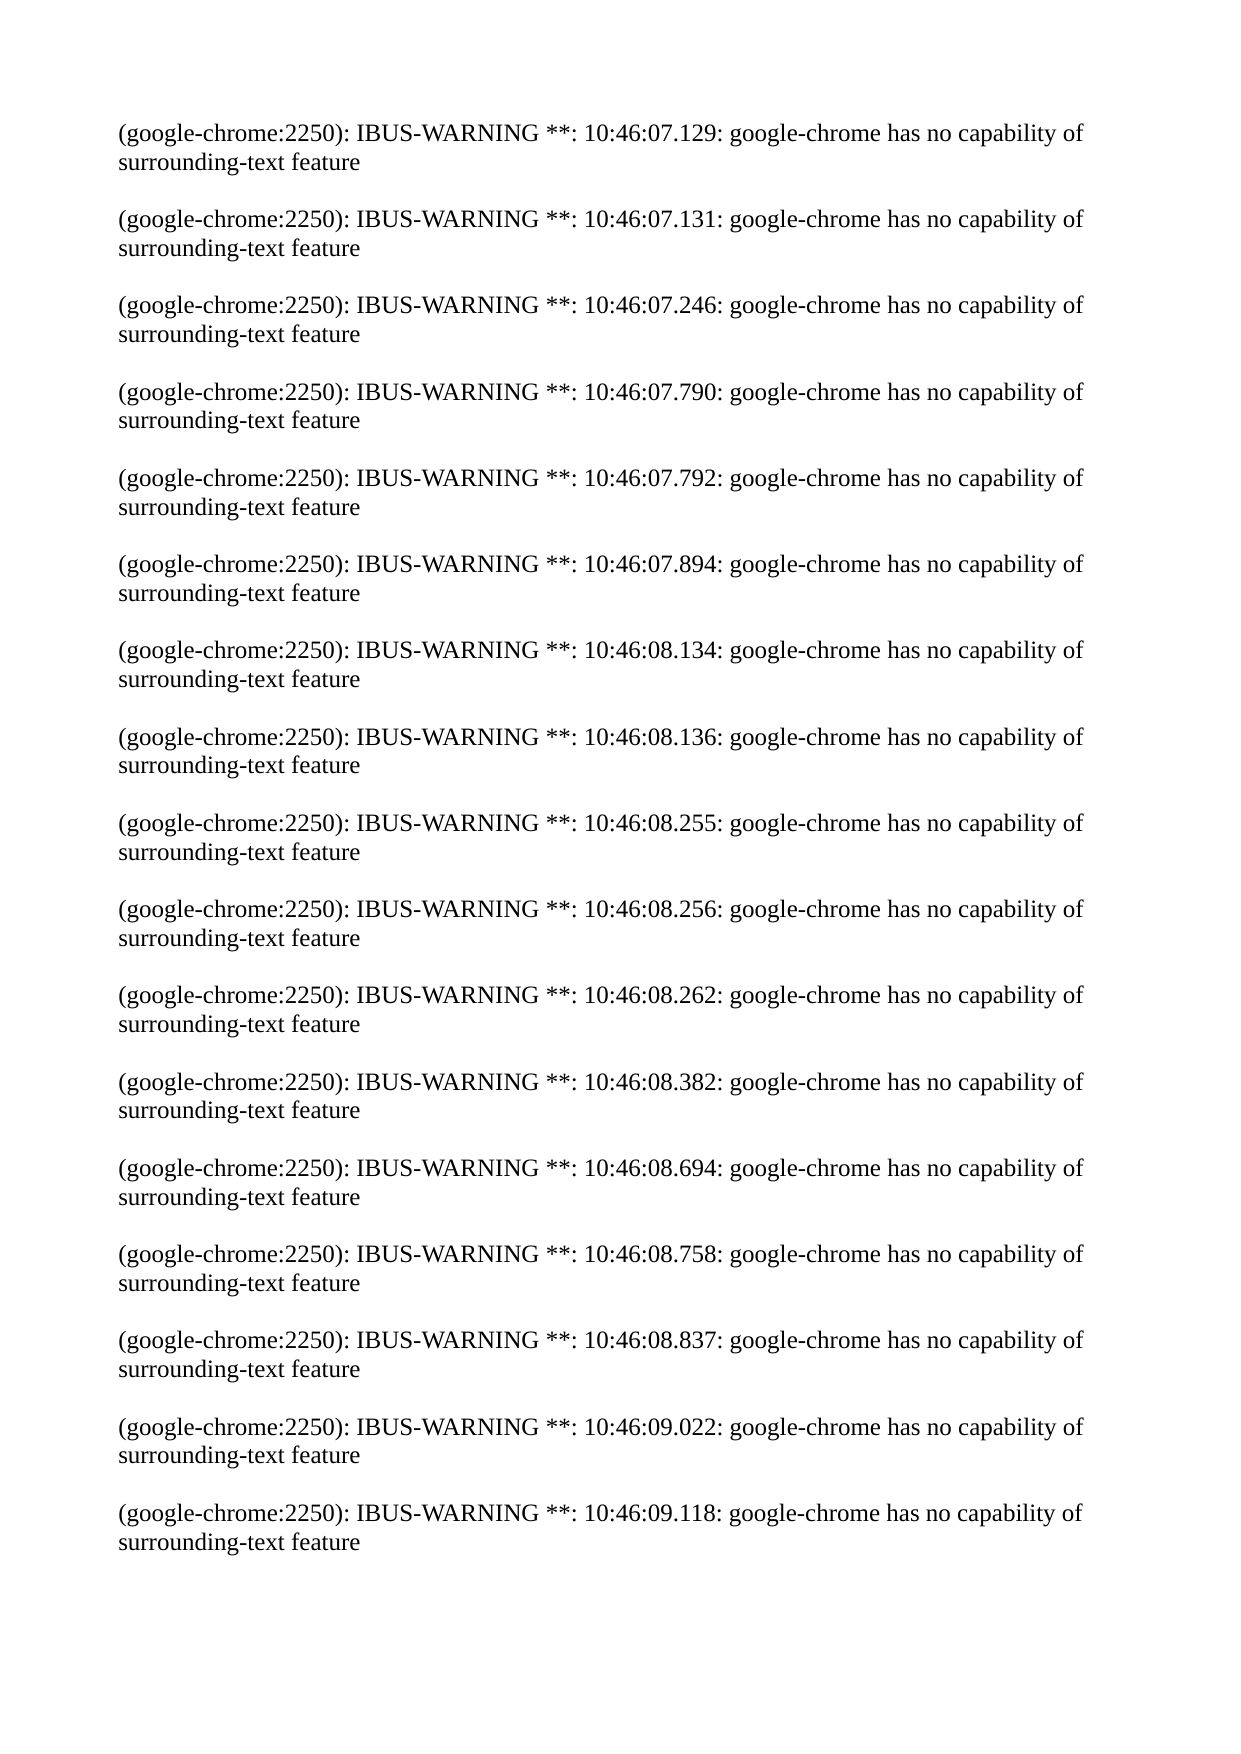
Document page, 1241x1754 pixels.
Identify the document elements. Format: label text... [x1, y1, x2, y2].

text (google-chrome:2250): IBUS-WARNING **: 10:46:08.694: google-chrome has no capability of surrounding-text feature [118, 1153, 1122, 1211]
text (google-chrome:2250): IBUS-WARNING **: 10:46:08.837: google-chrome has no capability of surrounding-text feature [118, 1326, 1122, 1383]
text (google-chrome:2250): IBUS-WARNING **: 10:46:08.256: google-chrome has no capability of surrounding-text feature [118, 894, 1122, 952]
text (google-chrome:2250): IBUS-WARNING **: 10:46:09.022: google-chrome has no capability of surrounding-text feature [118, 1412, 1122, 1469]
text (google-chrome:2250): IBUS-WARNING **: 10:46:07.790: google-chrome has no capability of surrounding-text feature [118, 377, 1122, 434]
text (google-chrome:2250): IBUS-WARNING **: 10:46:07.894: google-chrome has no capability of surrounding-text feature [118, 549, 1122, 607]
text (google-chrome:2250): IBUS-WARNING **: 10:46:08.255: google-chrome has no capability of surrounding-text feature [118, 808, 1122, 866]
text (google-chrome:2250): IBUS-WARNING **: 10:46:08.758: google-chrome has no capability of surrounding-text feature [118, 1239, 1122, 1297]
text (google-chrome:2250): IBUS-WARNING **: 10:46:07.792: google-chrome has no capability of surrounding-text feature [118, 463, 1122, 521]
text (google-chrome:2250): IBUS-WARNING **: 10:46:08.262: google-chrome has no capability of surrounding-text feature [118, 981, 1122, 1038]
text (google-chrome:2250): IBUS-WARNING **: 10:46:08.134: google-chrome has no capability of surrounding-text feature [118, 636, 1122, 693]
text (google-chrome:2250): IBUS-WARNING **: 10:46:07.131: google-chrome has no capability of surrounding-text feature [118, 204, 1122, 262]
text (google-chrome:2250): IBUS-WARNING **: 10:46:07.129: google-chrome has no capability of surrounding-text feature [118, 118, 1122, 176]
text (google-chrome:2250): IBUS-WARNING **: 10:46:08.382: google-chrome has no capability of surrounding-text feature [118, 1067, 1122, 1124]
text (google-chrome:2250): IBUS-WARNING **: 10:46:08.136: google-chrome has no capability of surrounding-text feature [118, 722, 1122, 779]
text (google-chrome:2250): IBUS-WARNING **: 10:46:07.246: google-chrome has no capability of surrounding-text feature [118, 291, 1122, 348]
text (google-chrome:2250): IBUS-WARNING **: 10:46:09.118: google-chrome has no capability of surrounding-text feature [118, 1498, 1122, 1556]
